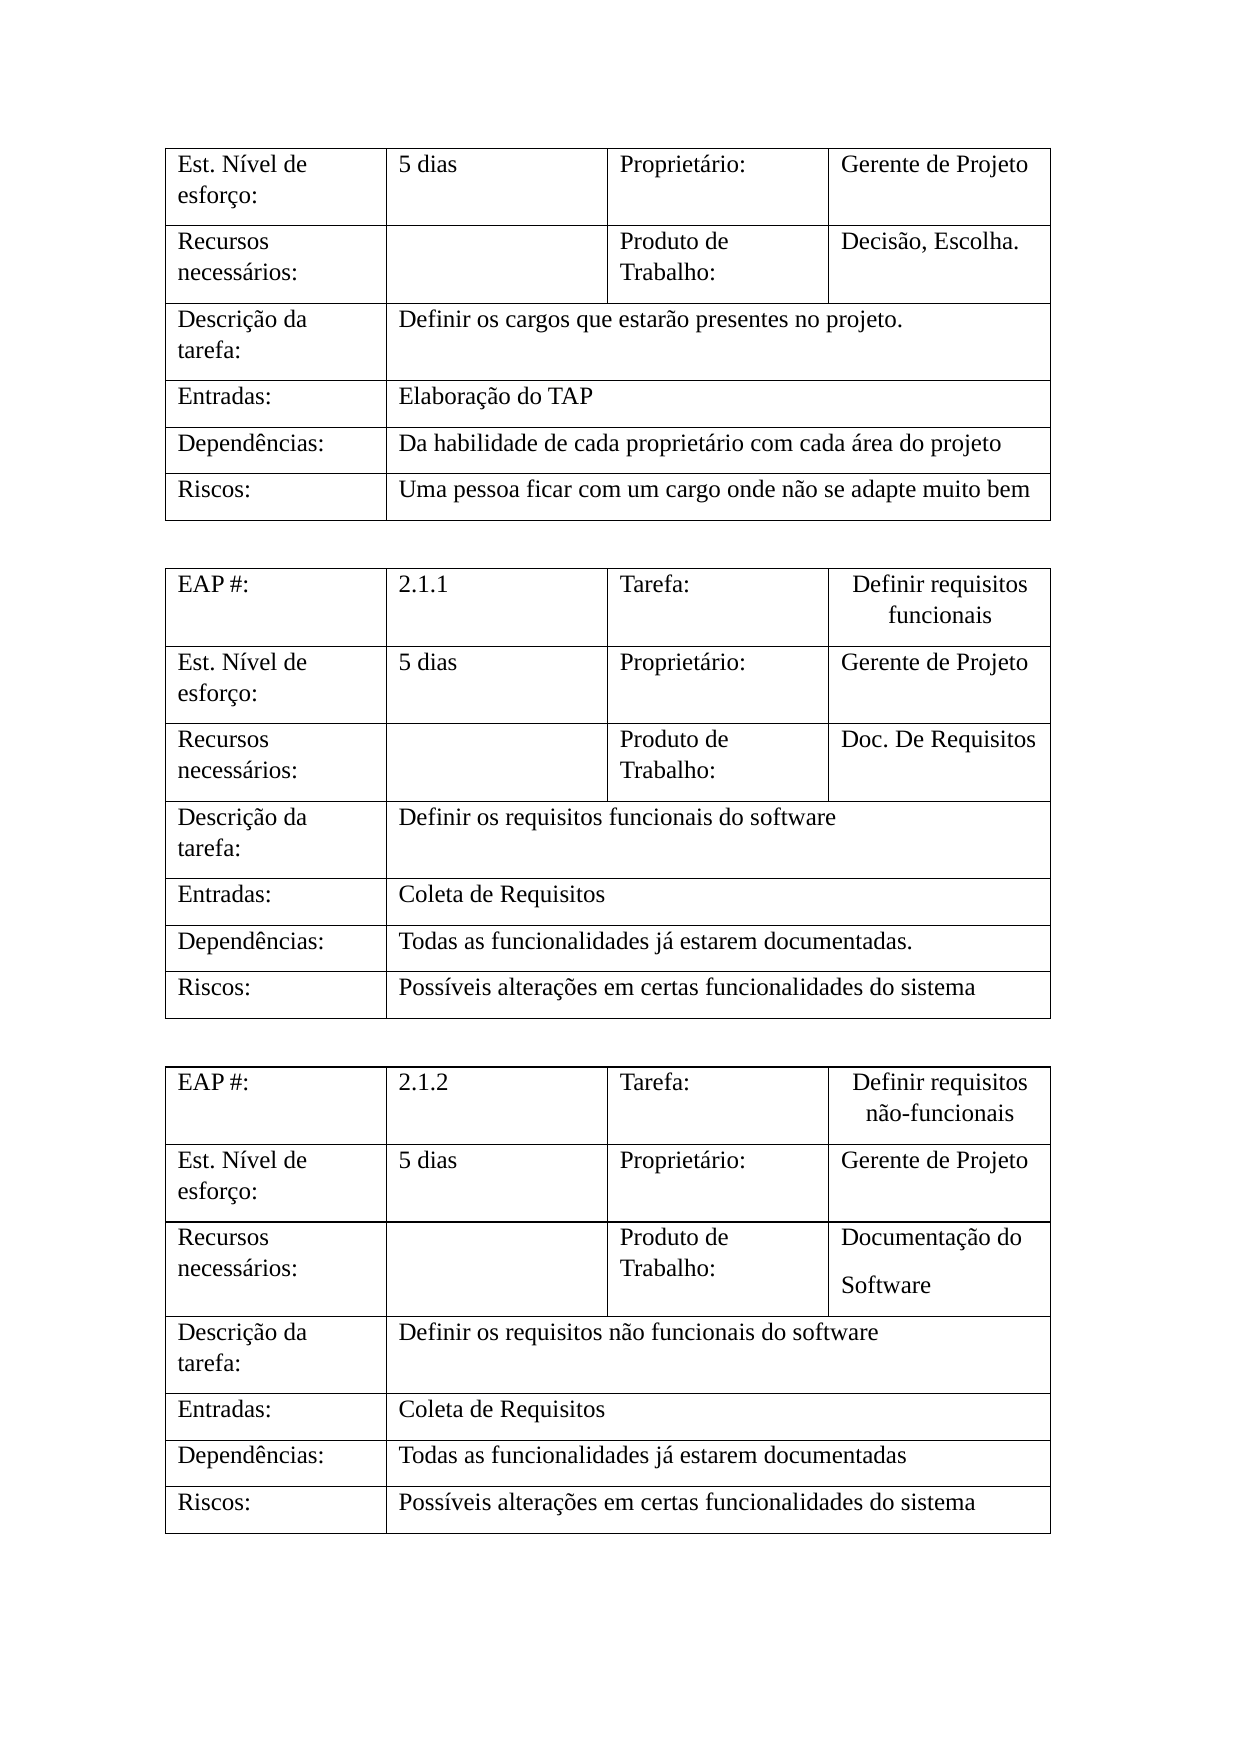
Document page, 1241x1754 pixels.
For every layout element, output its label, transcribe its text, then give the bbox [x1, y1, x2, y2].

table_cell 5 dias [387, 149, 607, 225]
table_header Definir requisitos funcionais [829, 569, 1050, 646]
table_cell Coleta de Requisitos [387, 879, 1050, 925]
table_cell Est. Nível de esforço: [166, 149, 386, 225]
table_header EAP #: [166, 1068, 386, 1144]
table_cell Entradas: [166, 381, 386, 427]
table_cell 5 dias [387, 647, 607, 723]
table_cell 5 dias [387, 1145, 607, 1221]
table_cell Da habilidade de cada proprietário com cada área do projeto [387, 428, 1050, 473]
table_cell Recursos necessários: [166, 1223, 386, 1316]
table_cell Descrição da tarefa: [166, 1317, 386, 1393]
table_cell Dependências: [166, 1441, 386, 1486]
table_cell Todas as funcionalidades já estarem documentadas [387, 1441, 1050, 1486]
table_cell Gerente de Projeto [829, 647, 1050, 723]
table_header 2.1.1 [387, 569, 607, 646]
table_cell Entradas: [166, 1394, 386, 1439]
table_cell Est. Nível de esforço: [166, 647, 386, 723]
table_cell Doc. De Requisitos [829, 724, 1050, 801]
table_cell Dependências: [166, 428, 386, 473]
table_cell Produto de Trabalho: [608, 226, 828, 303]
table_cell Definir os requisitos funcionais do software [387, 802, 1050, 878]
table_cell Definir os cargos que estarão presentes no projeto. [387, 304, 1050, 380]
table_cell Produto de Trabalho: [608, 724, 828, 801]
table_cell Riscos: [166, 1487, 386, 1532]
table_cell Coleta de Requisitos [387, 1394, 1050, 1439]
table_cell Descrição da tarefa: [166, 802, 386, 878]
table_cell Entradas: [166, 879, 386, 925]
table_cell [387, 226, 607, 303]
table_header Definir requisitos não-funcionais [829, 1068, 1050, 1144]
table_header Tarefa: [608, 1068, 828, 1144]
table_cell Uma pessoa ficar com um cargo onde não se adapte muito bem [387, 474, 1050, 519]
table_header Tarefa: [608, 569, 828, 646]
table_cell Produto de Trabalho: [608, 1223, 828, 1316]
table_cell Decisão, Escolha. [829, 226, 1050, 303]
table_cell [387, 1223, 607, 1316]
table_cell Recursos necessários: [166, 226, 386, 303]
table_header 2.1.2 [387, 1068, 607, 1144]
table_cell Documentação do Software [829, 1223, 1050, 1316]
table_cell [387, 724, 607, 801]
table_cell Elaboração do TAP [387, 381, 1050, 427]
table_cell Descrição da tarefa: [166, 304, 386, 380]
table_cell Recursos necessários: [166, 724, 386, 801]
table_cell Riscos: [166, 474, 386, 519]
table_cell Proprietário: [608, 1145, 828, 1221]
table_cell Proprietário: [608, 149, 828, 225]
table_cell Possíveis alterações em certas funcionalidades do sistema [387, 1487, 1050, 1532]
table_cell Gerente de Projeto [829, 1145, 1050, 1221]
table_cell Proprietário: [608, 647, 828, 723]
table_header EAP #: [166, 569, 386, 646]
table_cell Todas as funcionalidades já estarem documentadas. [387, 926, 1050, 971]
table_cell Dependências: [166, 926, 386, 971]
table_cell Est. Nível de esforço: [166, 1145, 386, 1221]
table_cell Possíveis alterações em certas funcionalidades do sistema [387, 972, 1050, 1018]
table_cell Gerente de Projeto [829, 149, 1050, 225]
table_cell Definir os requisitos não funcionais do software [387, 1317, 1050, 1393]
table_cell Riscos: [166, 972, 386, 1018]
